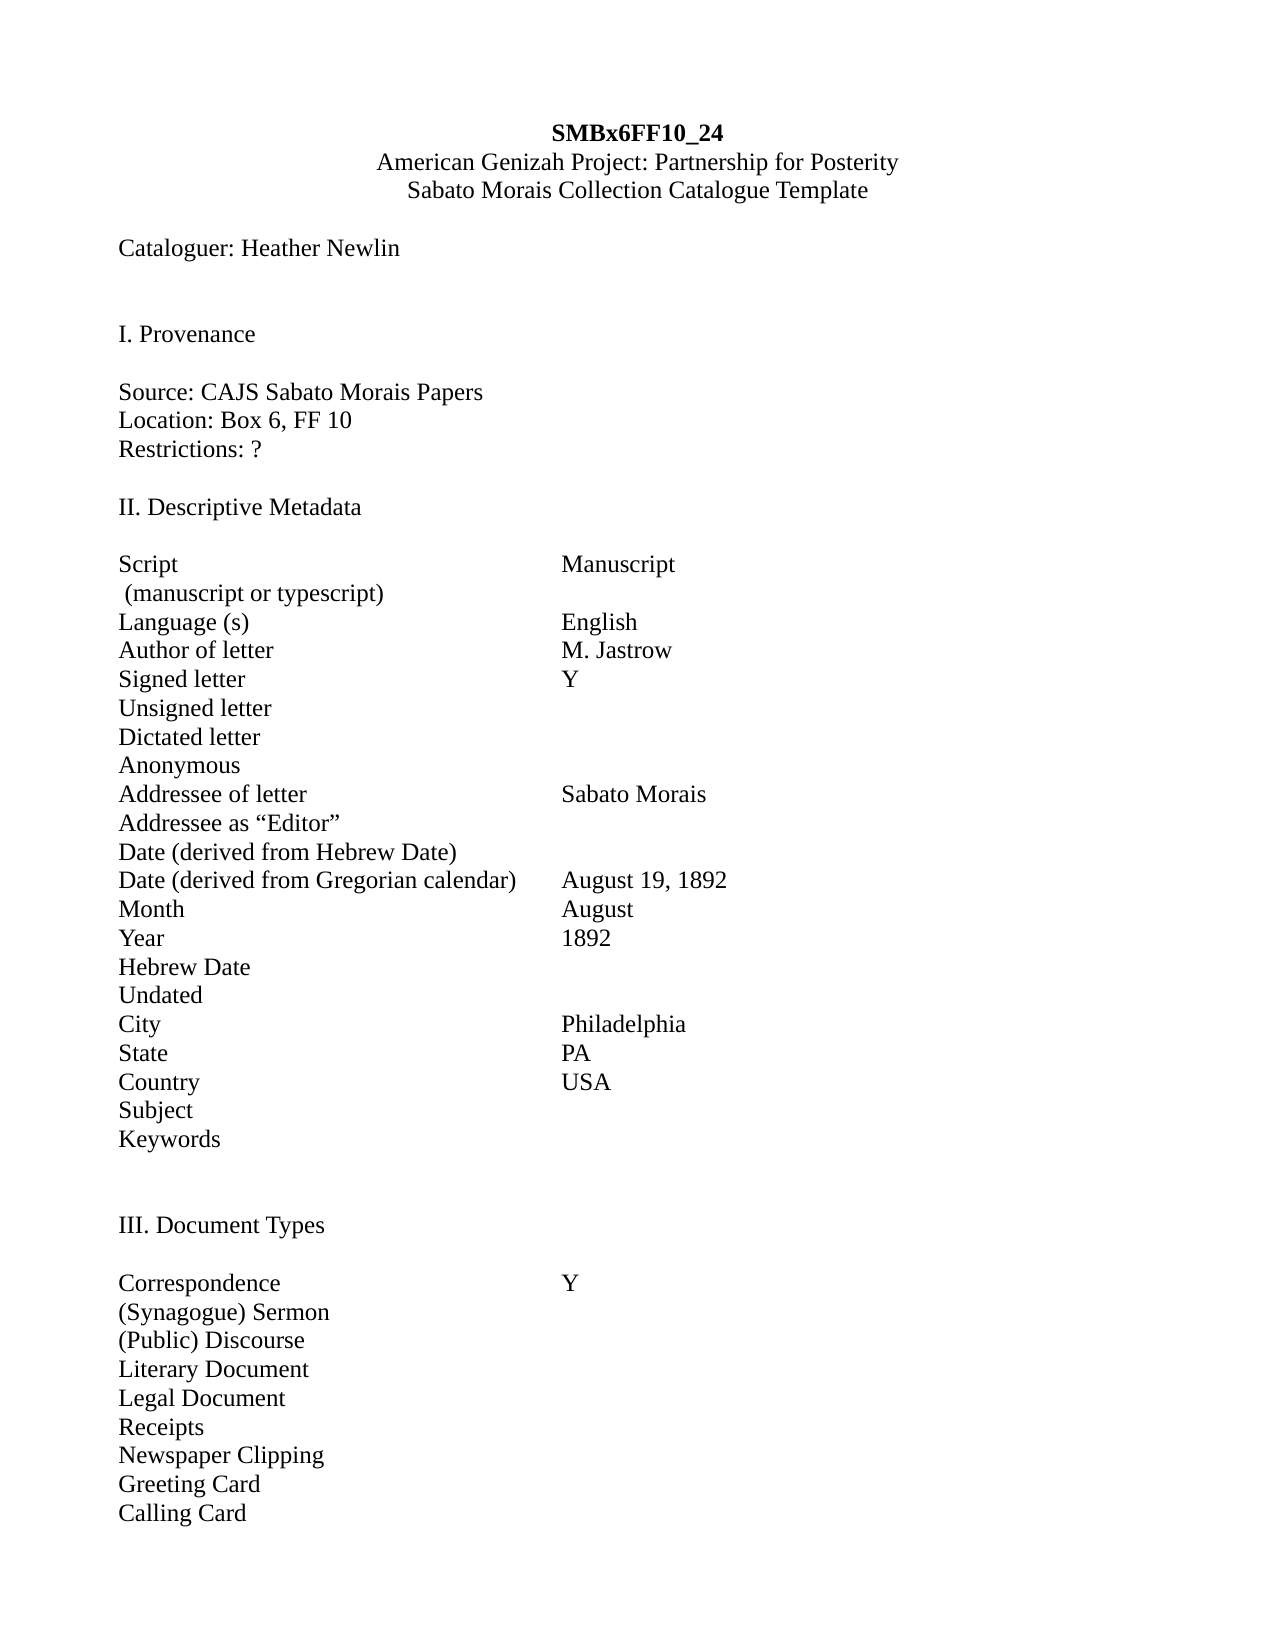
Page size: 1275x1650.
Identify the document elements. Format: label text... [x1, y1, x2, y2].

text Signed letter Y [118, 664, 1157, 693]
text Country USA [118, 1067, 1157, 1096]
text Source: CAJS Sabato Morais Papers [118, 377, 1157, 406]
text Addressee of letter Sabato Morais [118, 779, 1157, 808]
text Addressee as “Editor” [118, 808, 1157, 837]
text American Genizah Project: Partnership for Posterity [118, 147, 1157, 176]
text Newspaper Clipping [118, 1441, 1157, 1469]
text (Synagogue) Sermon [118, 1297, 1157, 1326]
text SMBx6FF10_24 [118, 118, 1157, 147]
text Legal Document [118, 1383, 1157, 1412]
text Undated [118, 981, 1157, 1009]
text (manuscript or typescript) [118, 578, 1157, 607]
text II. Descriptive Metadata [118, 492, 1157, 521]
text I. Provenance [118, 319, 1157, 348]
text City Philadelphia [118, 1009, 1157, 1038]
text Language (s) English [118, 607, 1157, 636]
text III. Document Types [118, 1211, 1157, 1239]
text Greeting Card [118, 1469, 1157, 1498]
text Subject [118, 1096, 1157, 1124]
text Author of letter M. Jastrow [118, 636, 1157, 664]
text Year 1892 [118, 923, 1157, 952]
text Anonymous [118, 751, 1157, 779]
text Location: Box 6, FF 10 [118, 406, 1157, 434]
text Month August [118, 894, 1157, 923]
text Cataloguer: Heather Newlin [118, 233, 1157, 262]
text Calling Card [118, 1498, 1157, 1527]
text State PA [118, 1038, 1157, 1067]
text (Public) Discourse [118, 1326, 1157, 1354]
text Literary Document [118, 1354, 1157, 1383]
text Date (derived from Hebrew Date) [118, 837, 1157, 866]
text Receipts [118, 1412, 1157, 1441]
text Keywords [118, 1124, 1157, 1153]
text Script Manuscript [118, 549, 1157, 578]
text Date (derived from Gregorian calendar) August 19, 1892 [118, 866, 1157, 894]
text Sabato Morais Collection Catalogue Template [118, 176, 1157, 204]
text Unsigned letter [118, 693, 1157, 722]
text Hebrew Date [118, 952, 1157, 981]
text Dictated letter [118, 722, 1157, 751]
text Correspondence Y [118, 1268, 1157, 1297]
text Restrictions: ? [118, 434, 1157, 463]
